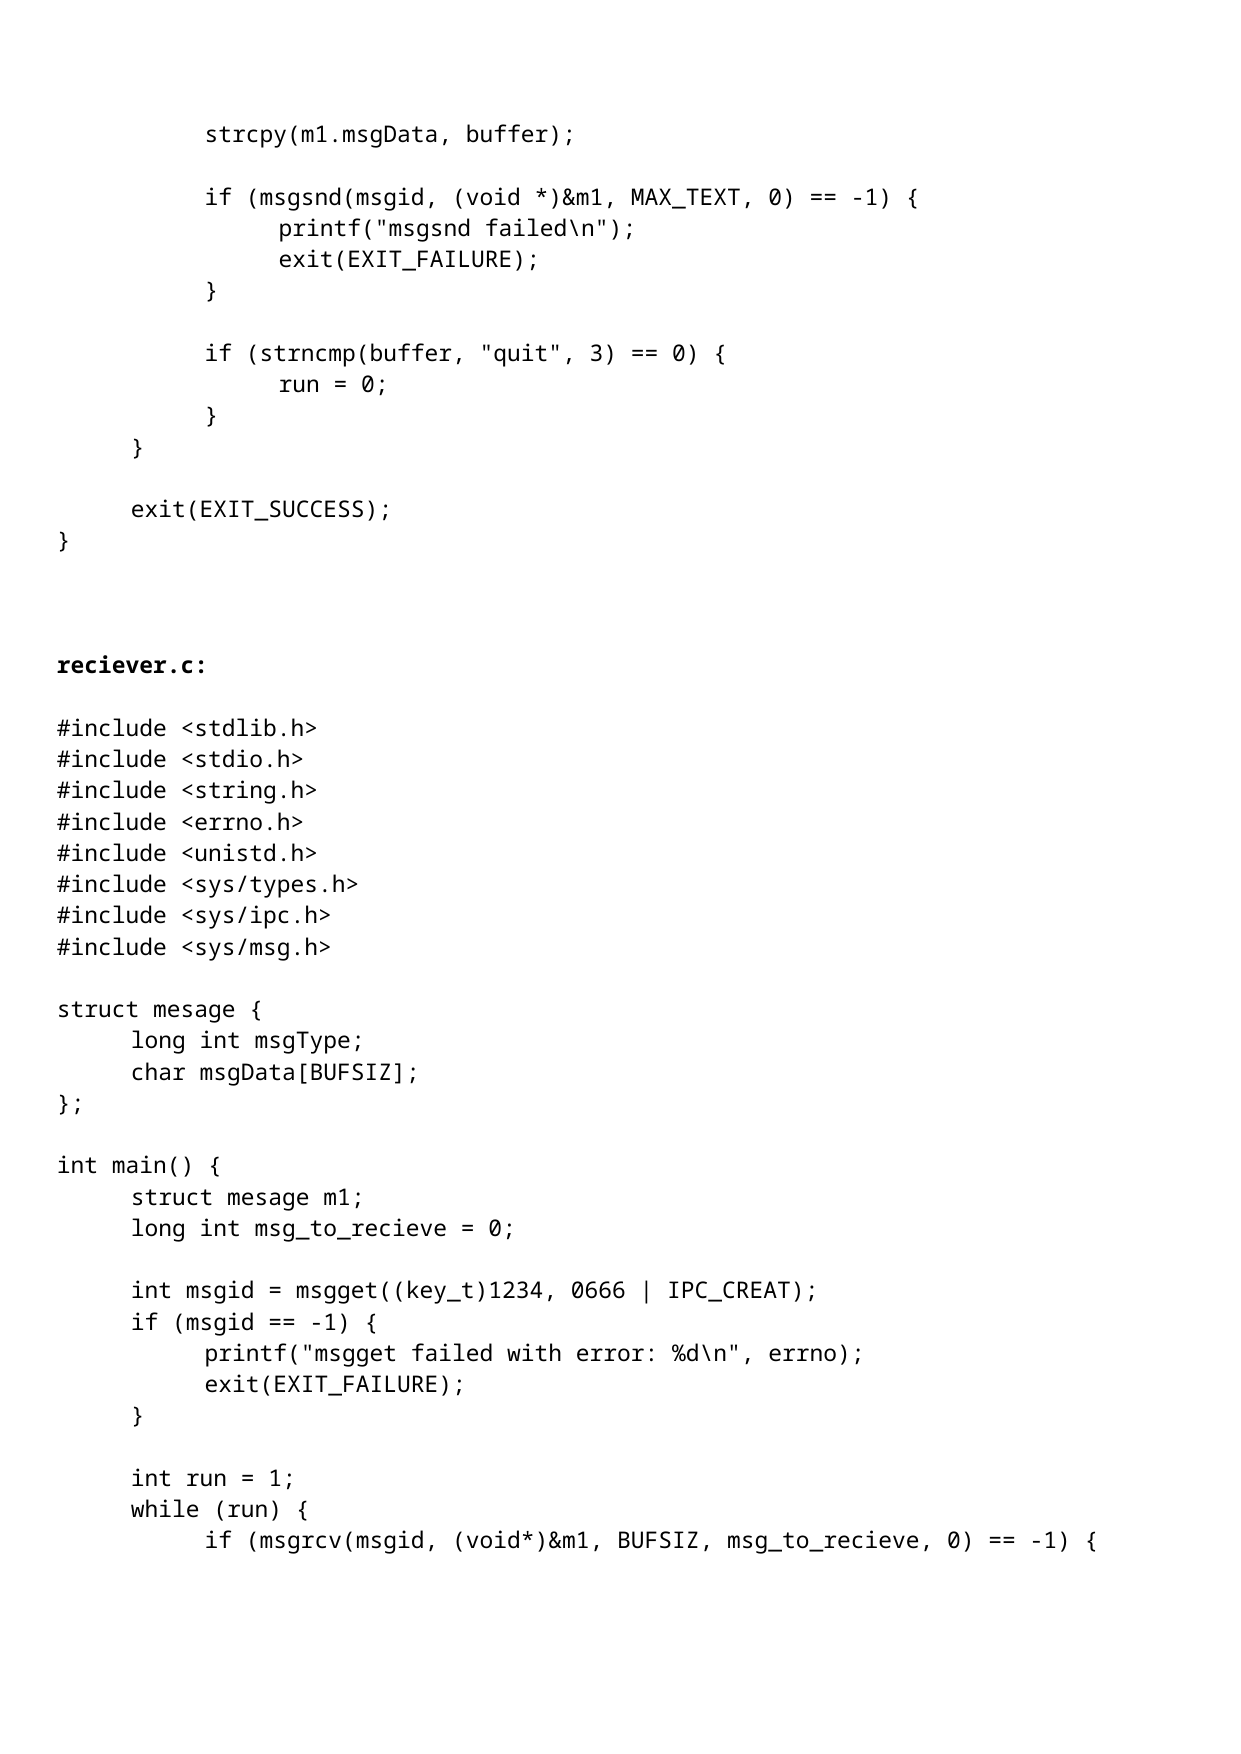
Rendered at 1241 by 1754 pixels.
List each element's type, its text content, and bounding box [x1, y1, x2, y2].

text if (msgsnd(msgid, (void *)&m1, MAX_TEXT, 0) == -1) { [57, 181, 1190, 212]
text int msgid = msgget((key_t)1234, 0666 | IPC_CREAT); [57, 1274, 1190, 1306]
text #include <stdio.h> [57, 743, 1190, 774]
text exit(EXIT_SUCCESS); [57, 493, 1190, 524]
text printf("msgsnd failed\n"); [57, 212, 1190, 243]
text } [57, 399, 1190, 431]
text #include <string.h> [57, 774, 1190, 806]
text int run = 1; [57, 1462, 1190, 1493]
text if (msgid == -1) { [57, 1306, 1190, 1337]
text if (msgrcv(msgid, (void*)&m1, BUFSIZ, msg_to_recieve, 0) == -1) { [57, 1524, 1190, 1556]
text long int msg_to_recieve = 0; [57, 1212, 1190, 1243]
text #include <sys/types.h> [57, 868, 1190, 899]
text #include <errno.h> [57, 806, 1190, 837]
text exit(EXIT_FAILURE); [57, 243, 1190, 274]
text } [57, 524, 1190, 556]
text #include <sys/ipc.h> [57, 899, 1190, 931]
text exit(EXIT_FAILURE); [57, 1368, 1190, 1399]
text long int msgType; [57, 1024, 1190, 1056]
text strcpy(m1.msgData, buffer); [57, 118, 1190, 149]
text } [57, 431, 1190, 462]
text struct mesage m1; [57, 1181, 1190, 1212]
text #include <sys/msg.h> [57, 931, 1190, 962]
text #include <unistd.h> [57, 837, 1190, 868]
text char msgData[BUFSIZ]; [57, 1056, 1190, 1087]
text } [57, 1399, 1190, 1431]
text #include <stdlib.h> [57, 712, 1190, 743]
text reciever.c: [57, 649, 1190, 681]
text while (run) { [57, 1493, 1190, 1524]
text if (strncmp(buffer, "quit", 3) == 0) { [57, 337, 1190, 368]
text int main() { [57, 1149, 1190, 1181]
text printf("msgget failed with error: %d\n", errno); [57, 1337, 1190, 1368]
text struct mesage { [57, 993, 1190, 1024]
text }; [57, 1087, 1190, 1118]
text run = 0; [57, 368, 1190, 399]
text } [57, 274, 1190, 306]
